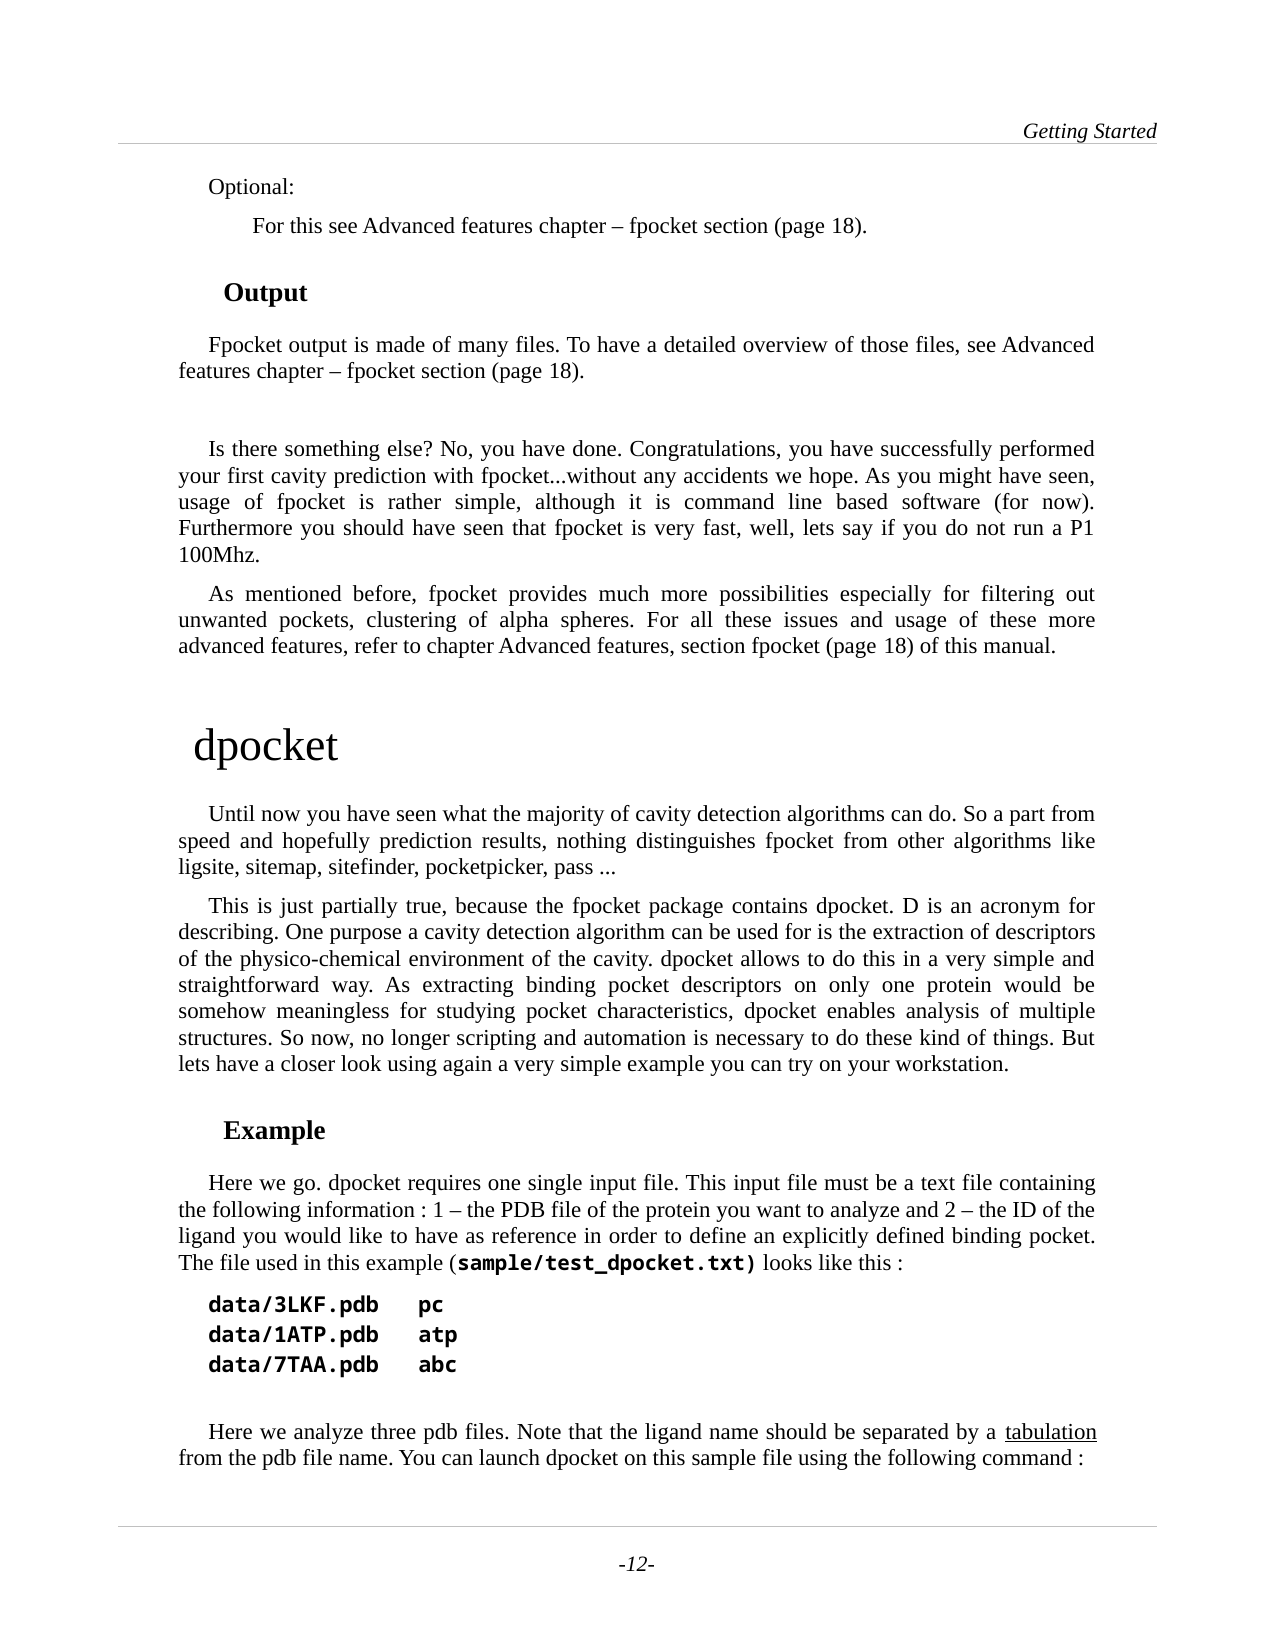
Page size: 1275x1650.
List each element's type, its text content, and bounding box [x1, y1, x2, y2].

text data/7TAA.pdb abc [208, 1349, 1157, 1379]
text For this see Advanced features chapter – fpocket section (page 18). [178, 212, 1097, 238]
subtitle Output [223, 276, 1157, 307]
text Fpocket output is made of many files. To have a detailed overview of those files, see Advanced features chapter – fpocket section (page 18). [178, 331, 1097, 384]
text data/3LKF.pdb pc [208, 1289, 1157, 1319]
text As mentioned before, fpocket provides much more possibilities especially for filtering out unwanted pockets, clustering of alpha spheres. For all these issues and usage of these more advanced features, refer to chapter Advanced features, section fpocket (page 18) of this manual. [178, 579, 1097, 659]
text Here we go. dpocket requires one single input file. This input file must be a text file containing the following information : 1 – the PDB file of the protein you want to analyze and 2 – the ID of the ligand you would like to have as reference in order to define an explicitly defined binding pocket. The file used in this example (sample/test_dpocket.txt) looks like this : [178, 1169, 1097, 1277]
text data/1ATP.pdb atp [208, 1319, 1157, 1349]
text Here we analyze three pdb files. Note that the ligand name should be separated by a tabulation from the pdb file name. You can launch dpocket on this sample file using the following command : [178, 1418, 1097, 1470]
text Until now you have seen what the majority of cavity detection algorithms can do. So a part from speed and hopefully prediction results, nothing distinguishes fpocket from other algorithms like ligsite, sitemap, sitefinder, pocketpicker, pass ... [178, 800, 1097, 879]
text This is just partially true, because the fpocket package contains dpocket. D is an acronym for describing. One purpose a cavity detection algorithm can be used for is the extraction of descriptors of the physico-chemical environment of the cavity. dpocket allows to do this in a very simple and straightforward way. As extracting binding pocket descriptors on only one protein would be somehow meaningless for studying pocket characteristics, dpocket enables analysis of multiple structures. So now, no longer scripting and automation is necessary to do these kind of things. But lets have a closer look using again a very simple example you can try on your workstation. [178, 892, 1097, 1076]
subtitle dpocket [193, 718, 1157, 770]
subtitle Example [223, 1114, 1157, 1146]
text Is there something else? No, you have done. Congratulations, you have successfully performed your first cavity prediction with fpocket...without any accidents we hope. As you might have seen, usage of fpocket is rather simple, although it is command line based software (for now). Furthermore you should have seen that fpocket is very fast, well, lets say if you do not run a P1 100Mhz. [178, 435, 1097, 567]
text Optional: [178, 173, 1097, 199]
